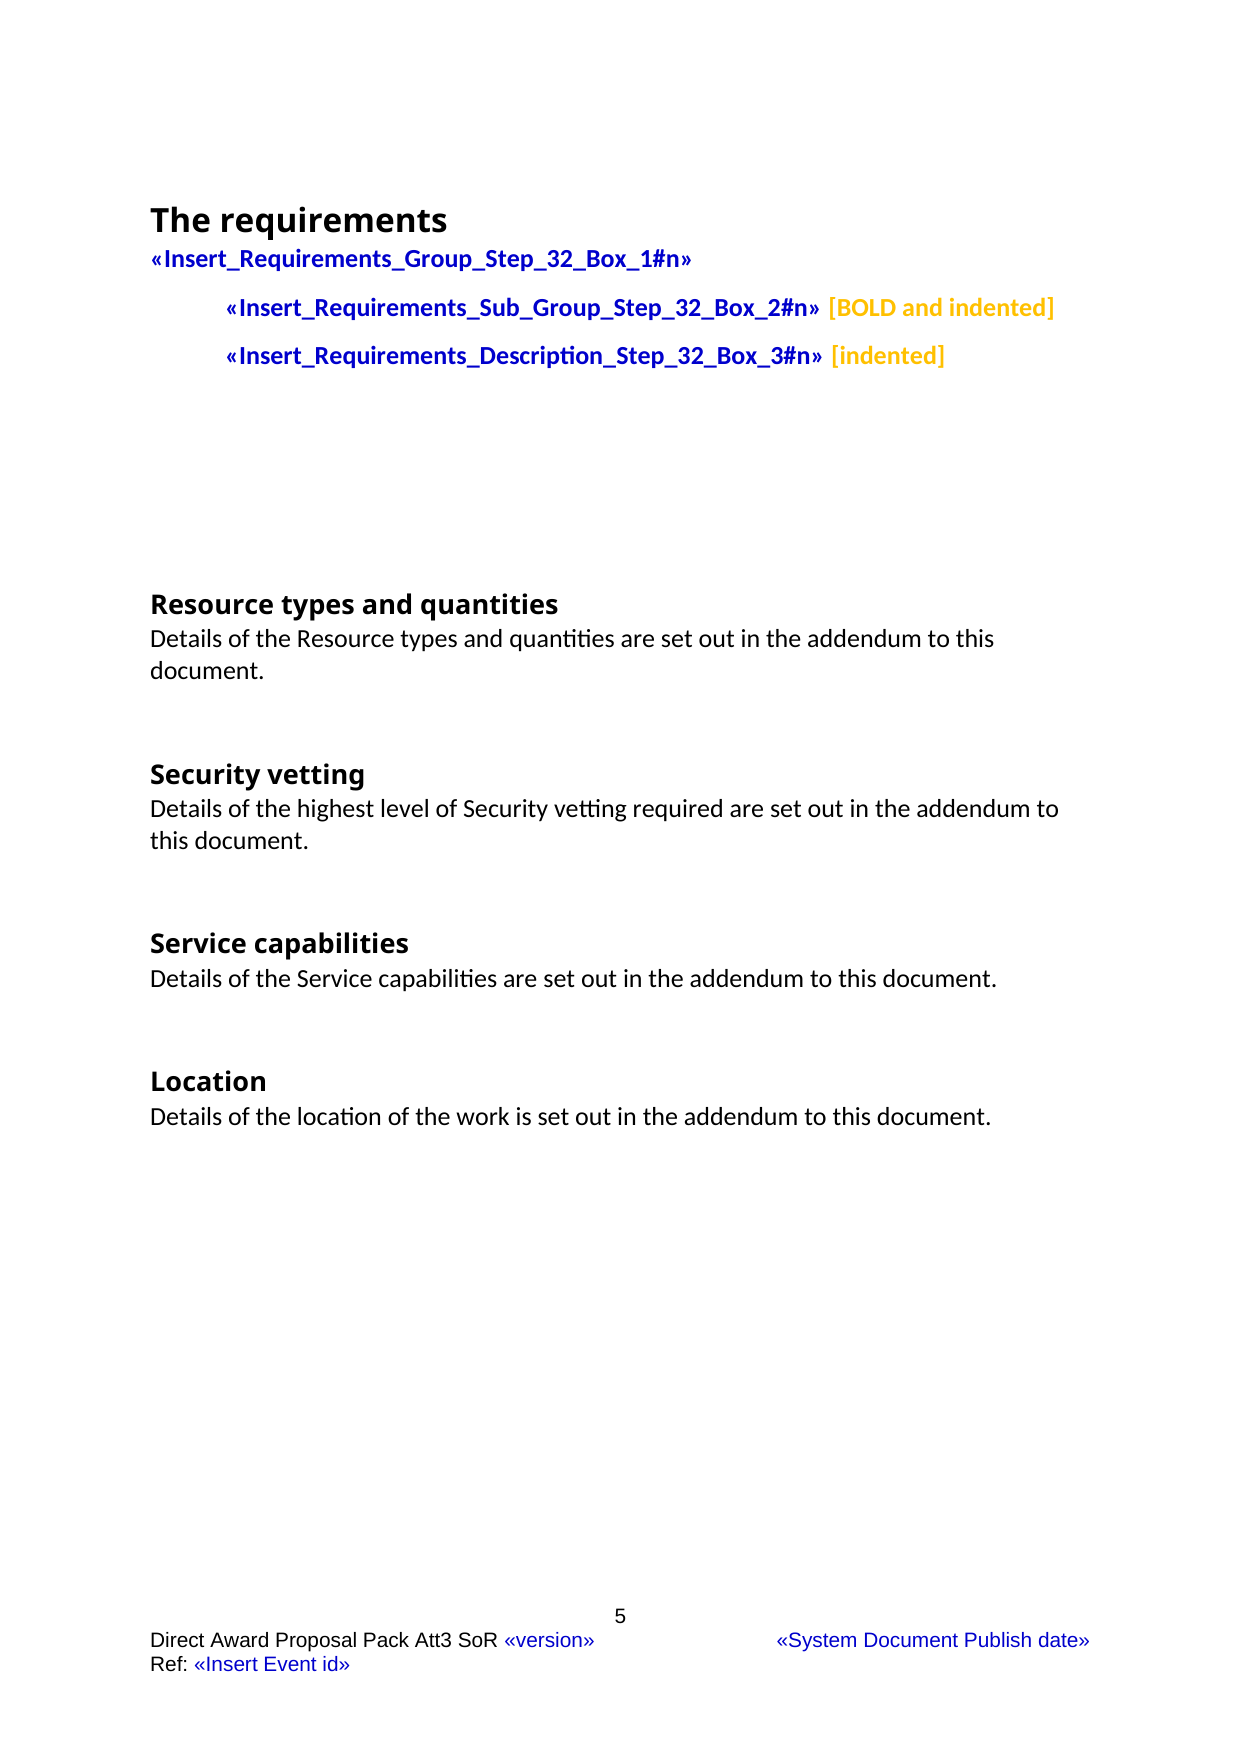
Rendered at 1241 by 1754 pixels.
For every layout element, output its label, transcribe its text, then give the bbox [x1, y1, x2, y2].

subtitle Location [150, 1063, 1090, 1100]
text Details of the Resource types and quantities are set out in the addendum to this document. [150, 622, 1090, 686]
text Details of the Service capabilities are set out in the addendum to this document. [150, 962, 1090, 993]
subtitle Service capabilities [150, 925, 1090, 962]
text «Insert_Requirements_Group_Step_32_Box_1#n» [150, 242, 1090, 274]
subtitle The requirements [150, 197, 1090, 242]
text Details of the highest level of Security vetting required are set out in the addendum to this document. [150, 792, 1090, 856]
text «Insert_Requirements_Description_Step_32_Box_3#n» [indented] [150, 339, 1090, 371]
text «Insert_Requirements_Sub_Group_Step_32_Box_2#n» [BOLD and indented] [150, 291, 1090, 322]
subtitle Security vetting [150, 755, 1090, 792]
subtitle Resource types and quantities [150, 586, 1090, 622]
text Details of the location of the work is set out in the addendum to this document. [150, 1100, 1090, 1131]
